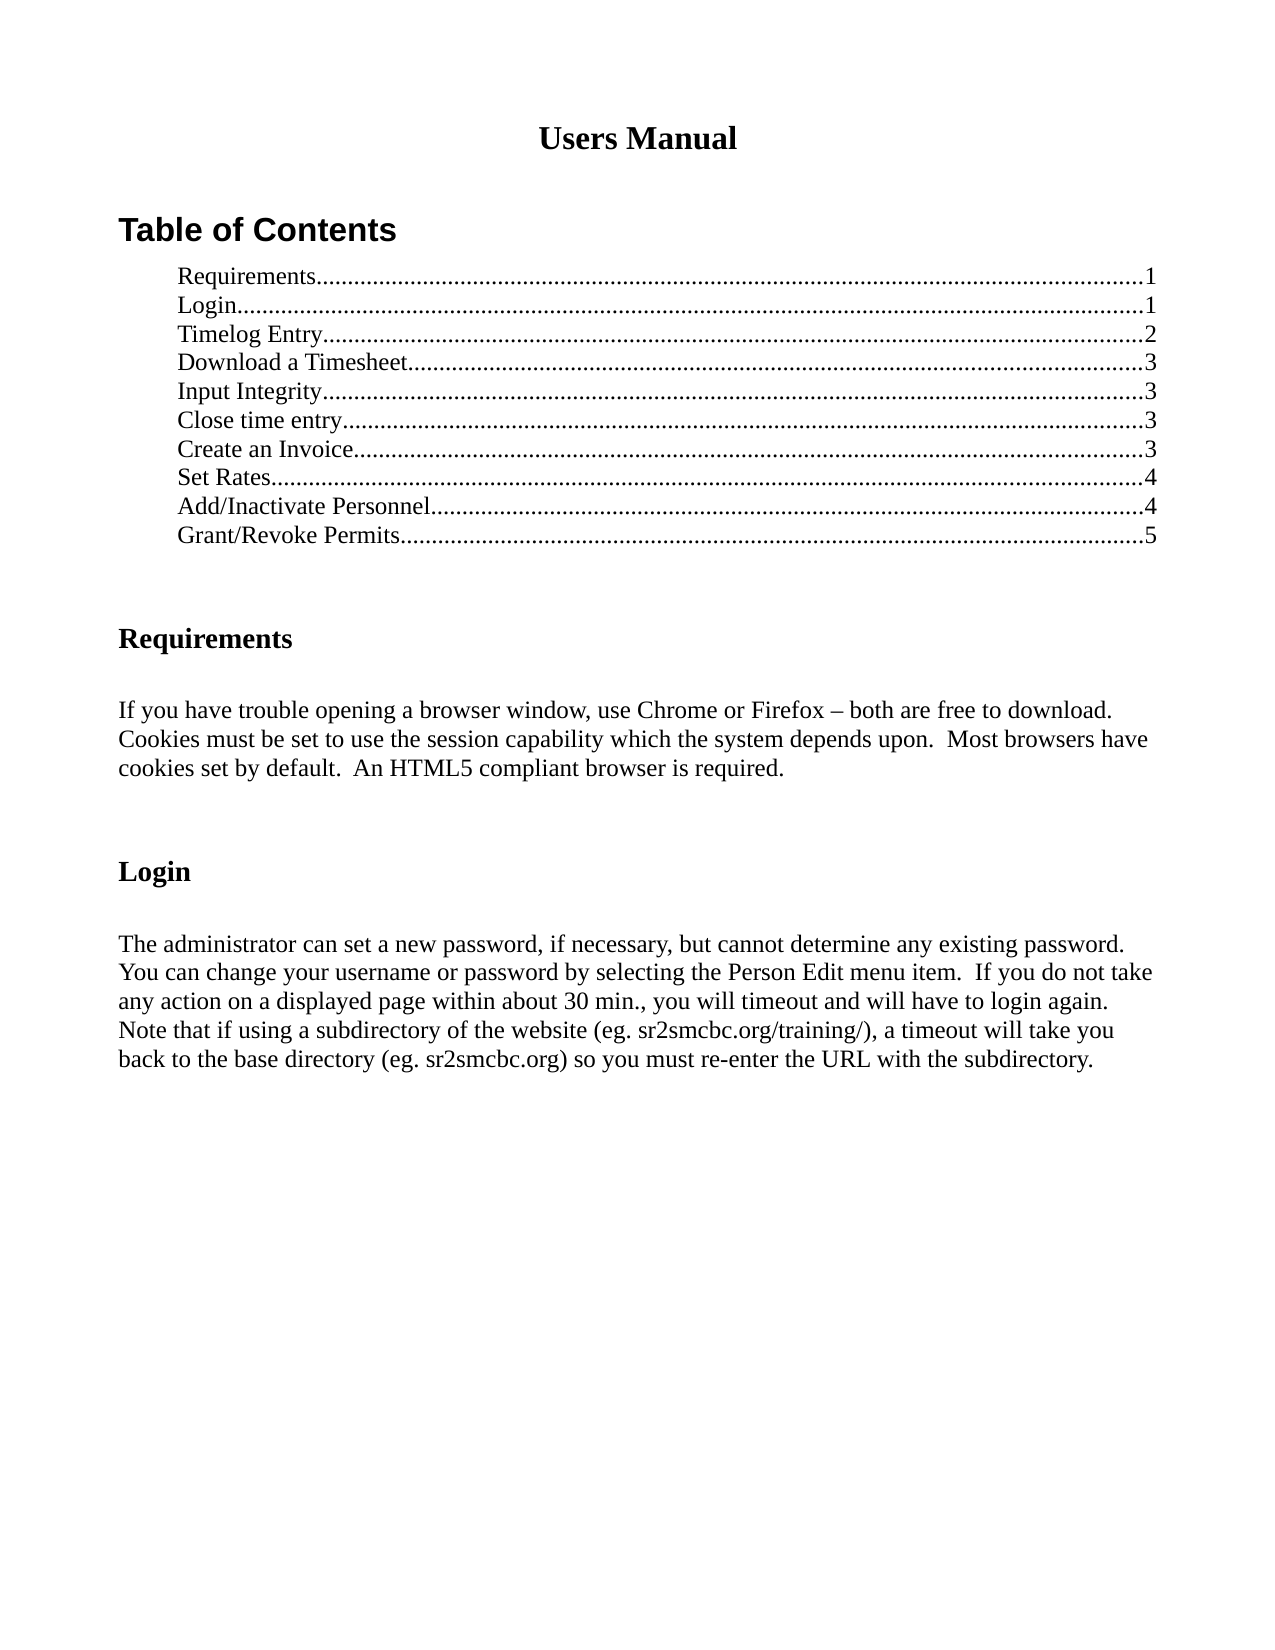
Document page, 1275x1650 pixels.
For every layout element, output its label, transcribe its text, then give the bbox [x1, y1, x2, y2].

text Add/Inactivate Personnel 4 [177, 491, 1157, 520]
text Timelog Entry 2 [177, 319, 1157, 347]
text Users Manual [118, 118, 1157, 156]
subtitle Table of Contents [118, 210, 1157, 249]
text Set Rates 4 [177, 462, 1157, 491]
text Create an Invoice 3 [177, 434, 1157, 462]
text Download a Timesheet 3 [177, 347, 1157, 376]
text Close time entry 3 [177, 405, 1157, 434]
text If you have trouble opening a browser window, use Chrome or Firefox – both are free to download. Cookies must be set to use the session capability which the system depends upon. Most browsers have cookies set by default. An HTML5 compliant browser is required. [118, 696, 1157, 782]
subtitle Login [118, 854, 1157, 887]
text Requirements 1 [177, 261, 1157, 290]
text The administrator can set a new password, if necessary, but cannot determine any existing password. You can change your username or password by selecting the Person Edit menu item. If you do not take any action on a displayed page within about 30 min., you will timeout and will have to login again. Note that if using a subdirectory of the website (eg. sr2smcbc.org/training/), a timeout will take you back to the base directory (eg. sr2smcbc.org) so you must re-enter the URL with the subdirectory. [118, 929, 1157, 1072]
text Grant/Revoke Permits 5 [177, 520, 1157, 549]
text Login 1 [177, 290, 1157, 319]
text Input Integrity 3 [177, 376, 1157, 405]
subtitle Requirements [118, 621, 1157, 654]
